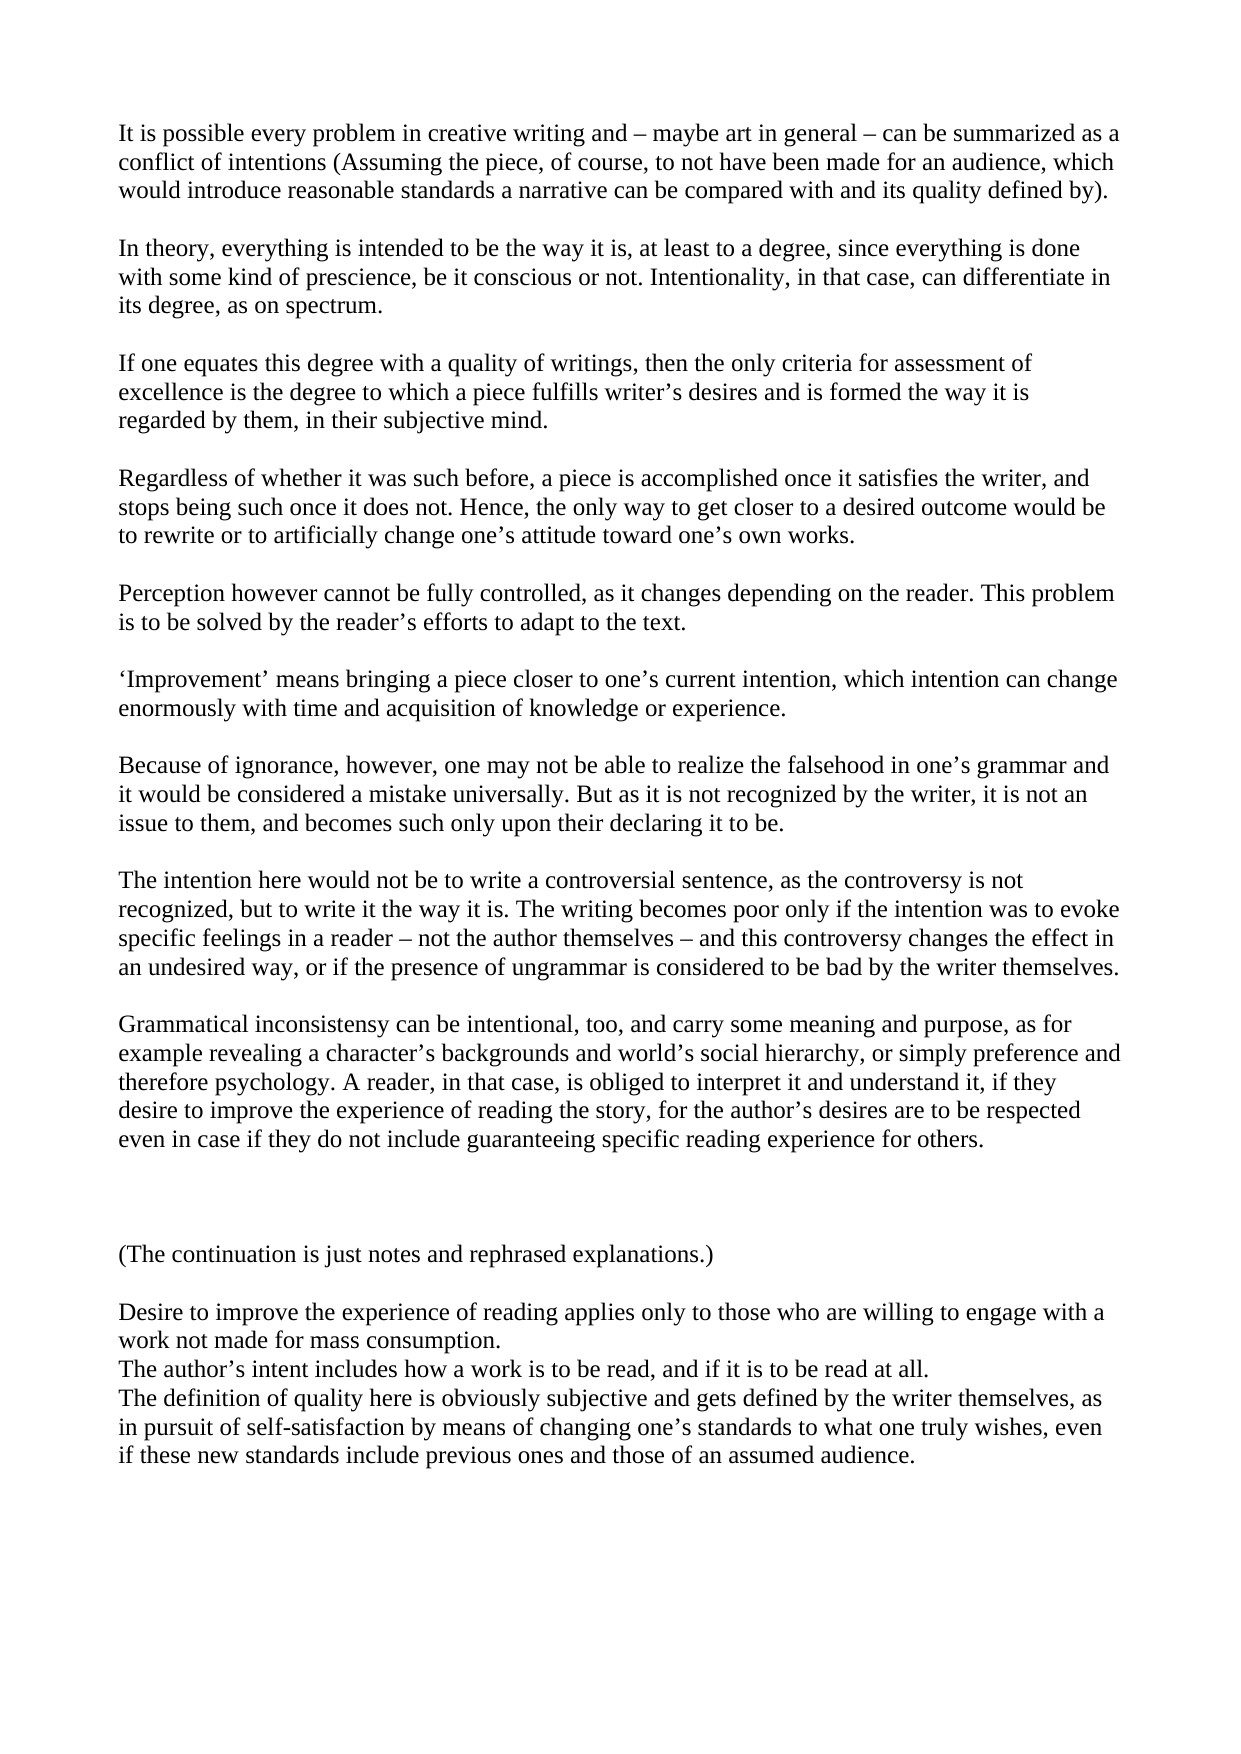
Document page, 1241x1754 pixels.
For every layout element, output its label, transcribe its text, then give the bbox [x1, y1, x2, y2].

text ‘Improvement’ means bringing a piece closer to one’s current intention, which intention can change enormously with time and acquisition of knowledge or experience. [118, 664, 1122, 722]
text If one equates this degree with a quality of writings, then the only criteria for assessment of excellence is the degree to which a piece fulfills writer’s desires and is formed the way it is regarded by them, in their subjective mind. [118, 348, 1122, 434]
text Desire to improve the experience of reading applies only to those who are willing to engage with a work not made for mass consumption. [118, 1297, 1122, 1354]
text In theory, everything is intended to be the way it is, at least to a degree, since everything is done with some kind of prescience, be it conscious or not. Intentionality, in that case, can differentiate in its degree, as on spectrum. [118, 233, 1122, 319]
text The definition of quality here is obviously subjective and gets defined by the writer themselves, as in pursuit of self-satisfaction by means of changing one’s standards to what one truly wishes, even if these new standards include previous ones and those of an assumed audience. [118, 1383, 1122, 1469]
text Because of ignorance, however, one may not be able to realize the falsehood in one’s grammar and it would be considered a mistake universally. But as it is not recognized by the writer, it is not an issue to them, and becomes such only upon their declaring it to be. [118, 751, 1122, 837]
text The intention here would not be to write a controversial sentence, as the controversy is not recognized, but to write it the way it is. The writing becomes poor only if the intention was to evoke specific feelings in a reader – not the author themselves – and this controversy changes the effect in an undesired way, or if the presence of ungrammar is considered to be bad by the writer themselves. [118, 866, 1122, 981]
text It is possible every problem in creative writing and – maybe art in general – can be summarized as a conflict of intentions (Assuming the piece, of course, to not have been made for an audience, which would introduce reasonable standards a narrative can be compared with and its quality defined by). [118, 118, 1122, 204]
text Regardless of whether it was such before, a piece is accomplished once it satisfies the writer, and stops being such once it does not. Hence, the only way to get closer to a desired outcome would be to rewrite or to artificially change one’s attitude toward one’s own works. [118, 463, 1122, 549]
text The author’s intent includes how a work is to be read, and if it is to be read at all. [118, 1354, 1122, 1383]
text (The continuation is just notes and rephrased explanations.) [118, 1239, 1122, 1268]
text Grammatical inconsistensy can be intentional, too, and carry some meaning and purpose, as for example revealing a character’s backgrounds and world’s social hierarchy, or simply preference and therefore psychology. A reader, in that case, is obliged to interpret it and understand it, if they desire to improve the experience of reading the story, for the author’s desires are to be respected even in case if they do not include guaranteeing specific reading experience for others. [118, 1009, 1122, 1153]
text Perception however cannot be fully controlled, as it changes depending on the reader. This problem is to be solved by the reader’s efforts to adapt to the text. [118, 578, 1122, 636]
